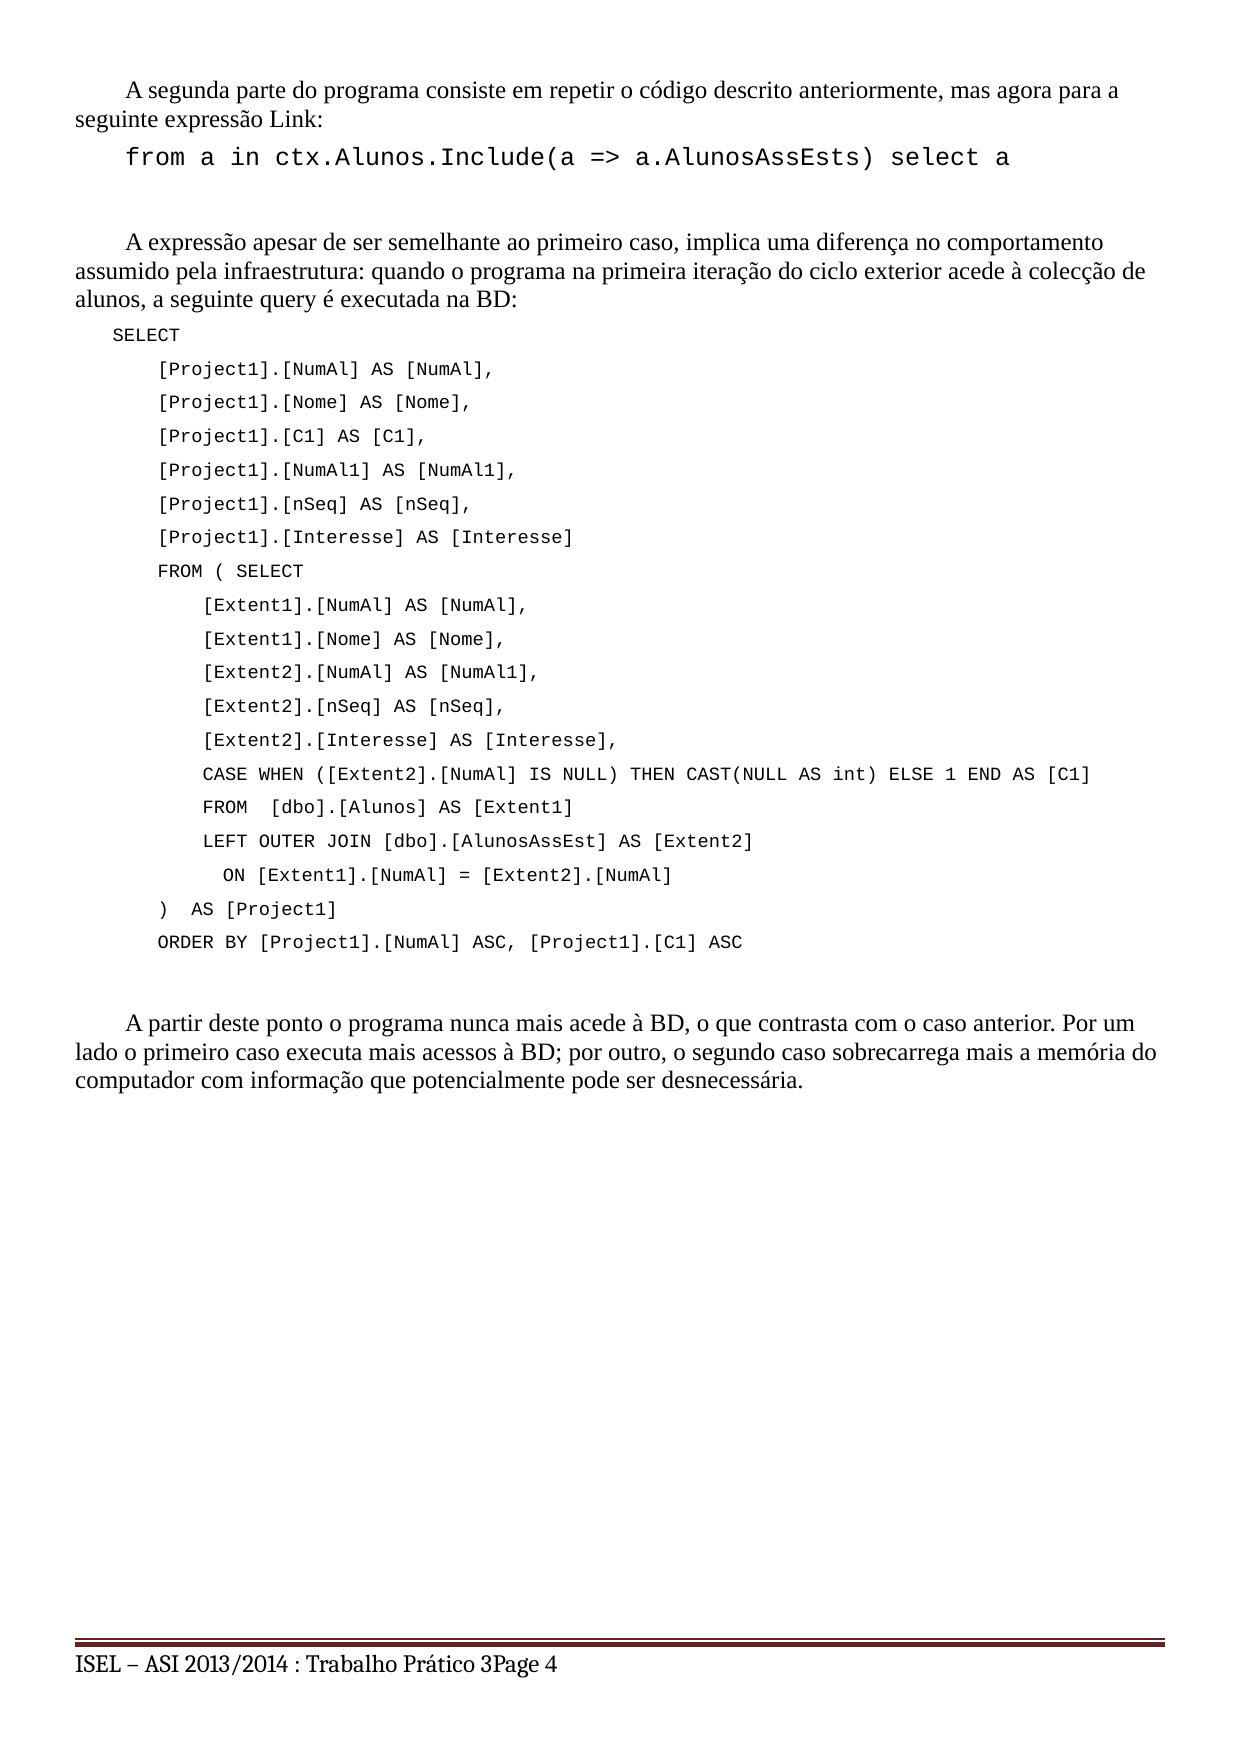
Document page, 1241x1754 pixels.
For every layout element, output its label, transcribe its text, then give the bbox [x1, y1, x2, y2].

text [Project1].[NumAl1] AS [NumAl1], [75, 461, 1165, 482]
text [Project1].[nSeq] AS [nSeq], [75, 494, 1165, 516]
text FROM [dbo].[Alunos] AS [Extent1] [75, 798, 1165, 819]
text [Extent1].[NumAl] AS [NumAl], [75, 596, 1165, 617]
text [Project1].[NumAl] AS [NumAl], [75, 359, 1165, 381]
text CASE WHEN ([Extent2].[NumAl] IS NULL) THEN CAST(NULL AS int) ELSE 1 END AS [C1] [75, 764, 1165, 786]
text [Project1].[C1] AS [C1], [75, 427, 1165, 448]
text ORDER BY [Project1].[NumAl] ASC, [Project1].[C1] ASC [75, 933, 1165, 954]
text [Extent2].[Interesse] AS [Interesse], [75, 731, 1165, 752]
text LEFT OUTER JOIN [dbo].[AlunosAssEst] AS [Extent2] [75, 832, 1165, 853]
text A partir deste ponto o programa nunca mais acede à BD, o que contrasta com o caso anterior. Por um lado o primeiro caso executa mais acessos à BD; por outro, o segundo caso sobrecarrega mais a memória do computador com informação que potencialmente pode ser desnecessária. [75, 1008, 1165, 1094]
text [Extent1].[Nome] AS [Nome], [75, 629, 1165, 651]
text [Extent2].[NumAl] AS [NumAl1], [75, 663, 1165, 684]
text [Project1].[Nome] AS [Nome], [75, 393, 1165, 414]
text [Project1].[Interesse] AS [Interesse] [75, 528, 1165, 549]
text A segunda parte do programa consiste em repetir o código descrito anteriormente, mas agora para a seguinte expressão Link: [75, 75, 1165, 132]
text from a in ctx.Alunos.Include(a => a.AlunosAssEsts) select a [75, 145, 1165, 173]
text ON [Extent1].[NumAl] = [Extent2].[NumAl] [75, 866, 1165, 887]
text FROM ( SELECT [75, 562, 1165, 583]
text A expressão apesar de ser semelhante ao primeiro caso, implica uma diferença no comportamento assumido pela infraestrutura: quando o programa na primeira iteração do ciclo exterior acede à colecção de alunos, a seguinte query é executada na BD: [75, 227, 1165, 313]
text SELECT [75, 326, 1165, 347]
text [Extent2].[nSeq] AS [nSeq], [75, 697, 1165, 718]
text ) AS [Project1] [75, 899, 1165, 921]
